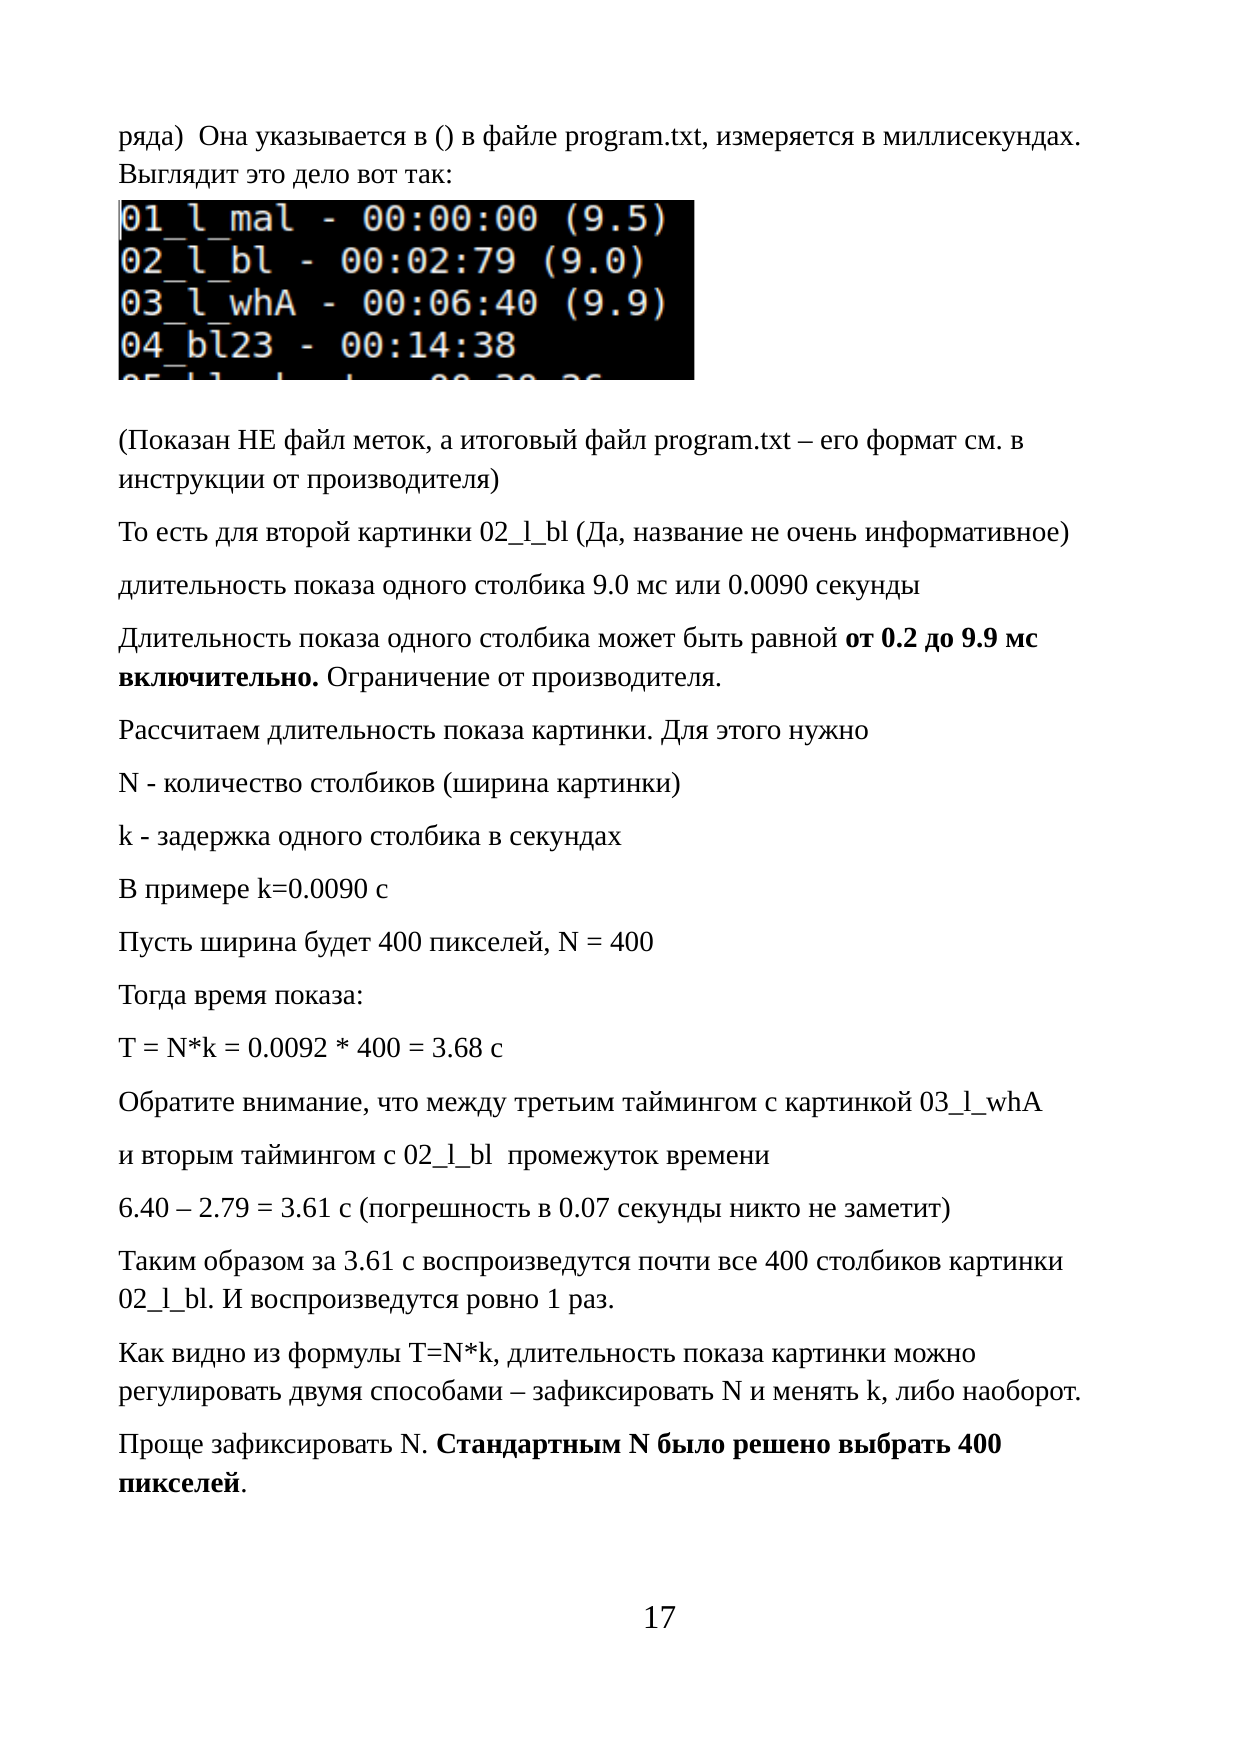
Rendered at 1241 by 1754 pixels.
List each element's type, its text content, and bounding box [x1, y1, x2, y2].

text ряда) Она указывается в () в файле program.txt, измеряется в миллисекундах. Выглядит это дело вот так: [118, 118, 1122, 190]
text Пусть ширина будет 400 пикселей, N = 400 [118, 924, 1122, 958]
text То есть для второй картинки 02_l_bl (Да, название не очень информативное) [118, 514, 1122, 547]
text 6.40 – 2.79 = 3.61 с (погрешность в 0.07 секунды никто не заметит) [118, 1190, 1122, 1223]
text k - задержка одного столбика в секундах [118, 818, 1122, 852]
text В примере k=0.0090 с [118, 871, 1122, 905]
text Как видно из формулы T=N*k, длительность показа картинки можно регулировать двумя способами – зафиксировать N и менять k, либо наоборот. [118, 1335, 1122, 1407]
text Рассчитаем длительность показа картинки. Для этого нужно [118, 712, 1122, 745]
text длительность показа одного столбика 9.0 мс или 0.0090 секунды [118, 567, 1122, 601]
text T = N*k = 0.0092 * 400 = 3.68 c [118, 1031, 1122, 1064]
text (Показан НЕ файл меток, а итоговый файл program.txt – его формат см. в инструкции от производителя) [118, 422, 1122, 494]
text и вторым таймингом с 02_l_bl промежуток времени [118, 1137, 1122, 1170]
text Обратите внимание, что между третьим таймингом с картинкой 03_l_whA [118, 1084, 1122, 1117]
text Длительность показа одного столбика может быть равной от 0.2 до 9.9 мс включительно. Ограничение от производителя. [118, 620, 1122, 692]
picture [118, 200, 695, 380]
text Тогда время показа: [118, 977, 1122, 1011]
text N - количество столбиков (ширина картинки) [118, 765, 1122, 798]
text Таким образом за 3.61 с воспроизведутся почти все 400 столбиков картинки 02_l_bl. И воспроизведутся ровно 1 раз. [118, 1243, 1122, 1315]
text Проще зафиксировать N. Стандартным N было решено выбрать 400 пикселей. [118, 1426, 1122, 1498]
